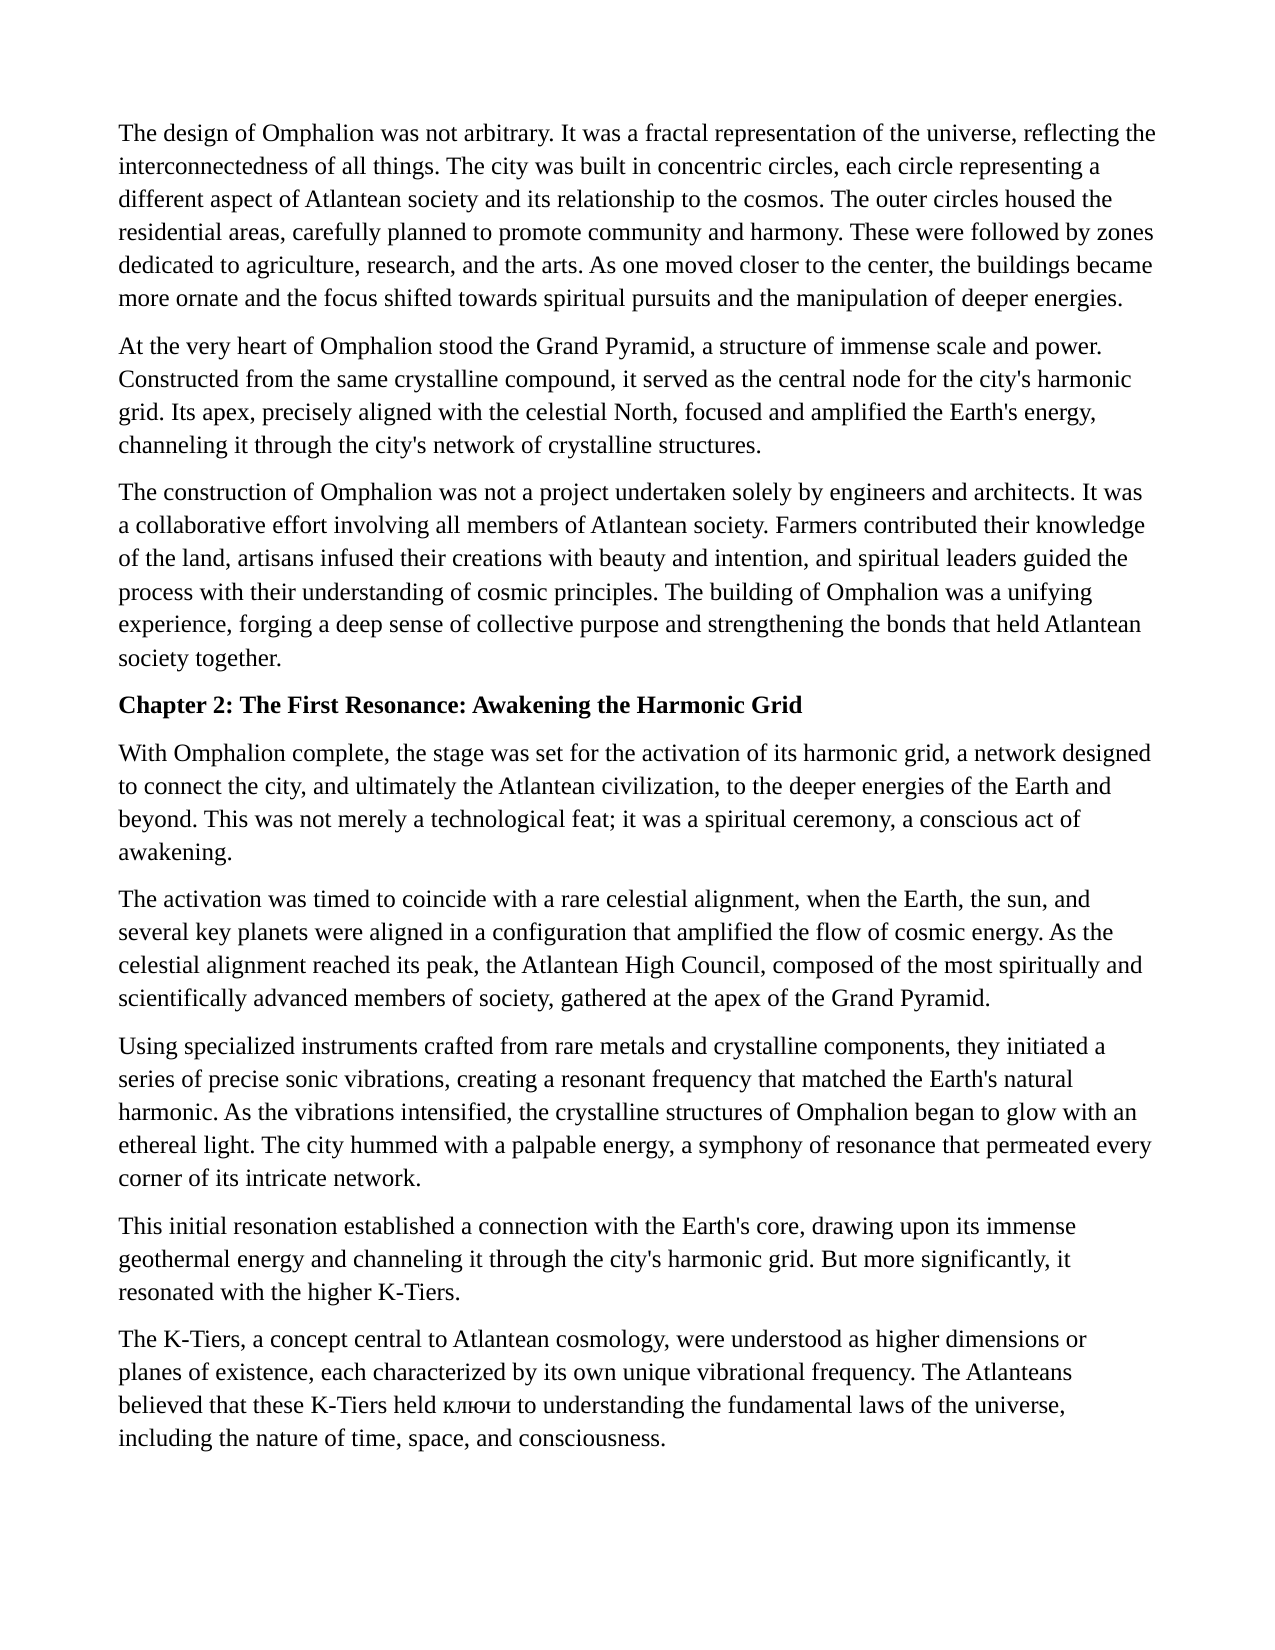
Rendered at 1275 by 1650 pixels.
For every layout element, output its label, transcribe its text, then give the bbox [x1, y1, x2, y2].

text With Omphalion complete, the stage was set for the activation of its harmonic grid, a network designed to connect the city, and ultimately the Atlantean civilization, to the deeper energies of the Earth and beyond. This was not merely a technological feat; it was a spiritual ceremony, a conscious act of awakening. [118, 738, 1157, 866]
text The activation was timed to coincide with a rare celestial alignment, when the Earth, the sun, and several key planets were aligned in a configuration that amplified the flow of cosmic energy. As the celestial alignment reached its peak, the Atlantean High Council, composed of the most spiritually and scientifically advanced members of society, gathered at the apex of the Grand Pyramid. [118, 884, 1157, 1012]
text The K-Tiers, a concept central to Atlantean cosmology, were understood as higher dimensions or planes of existence, each characterized by its own unique vibrational frequency. The Atlanteans believed that these K-Tiers held ключи to understanding the fundamental laws of the universe, including the nature of time, space, and consciousness. [118, 1324, 1157, 1452]
text Chapter 2: The First Resonance: Awakening the Harmonic Grid [118, 690, 1157, 719]
text This initial resonation established a connection with the Earth's core, drawing upon its immense geothermal energy and channeling it through the city's harmonic grid. But more significantly, it resonated with the higher K-Tiers. [118, 1211, 1157, 1306]
text Using specialized instruments crafted from rare metals and crystalline components, they initiated a series of precise sonic vibrations, creating a resonant frequency that matched the Earth's natural harmonic. As the vibrations intensified, the crystalline structures of Omphalion began to glow with an ethereal light. The city hummed with a palpable energy, a symphony of resonance that permeated every corner of its intricate network. [118, 1031, 1157, 1192]
text The design of Omphalion was not arbitrary. It was a fractal representation of the universe, reflecting the interconnectedness of all things. The city was built in concentric circles, each circle representing a different aspect of Atlantean society and its relationship to the cosmos. The outer circles housed the residential areas, carefully planned to promote community and harmony. These were followed by zones dedicated to agriculture, research, and the arts. As one moved closer to the center, the buildings became more ornate and the focus shifted towards spiritual pursuits and the manipulation of deeper energies. [118, 118, 1157, 312]
text The construction of Omphalion was not a project undertaken solely by engineers and architects. It was a collaborative effort involving all members of Atlantean society. Farmers contributed their knowledge of the land, artisans infused their creations with beauty and intention, and spiritual leaders guided the process with their understanding of cosmic principles. The building of Omphalion was a unifying experience, forging a deep sense of collective purpose and strengthening the bonds that held Atlantean society together. [118, 477, 1157, 671]
text At the very heart of Omphalion stood the Grand Pyramid, a structure of immense scale and power. Constructed from the same crystalline compound, it served as the central node for the city's harmonic grid. Its apex, precisely aligned with the celestial North, focused and amplified the Earth's energy, channeling it through the city's network of crystalline structures. [118, 331, 1157, 459]
